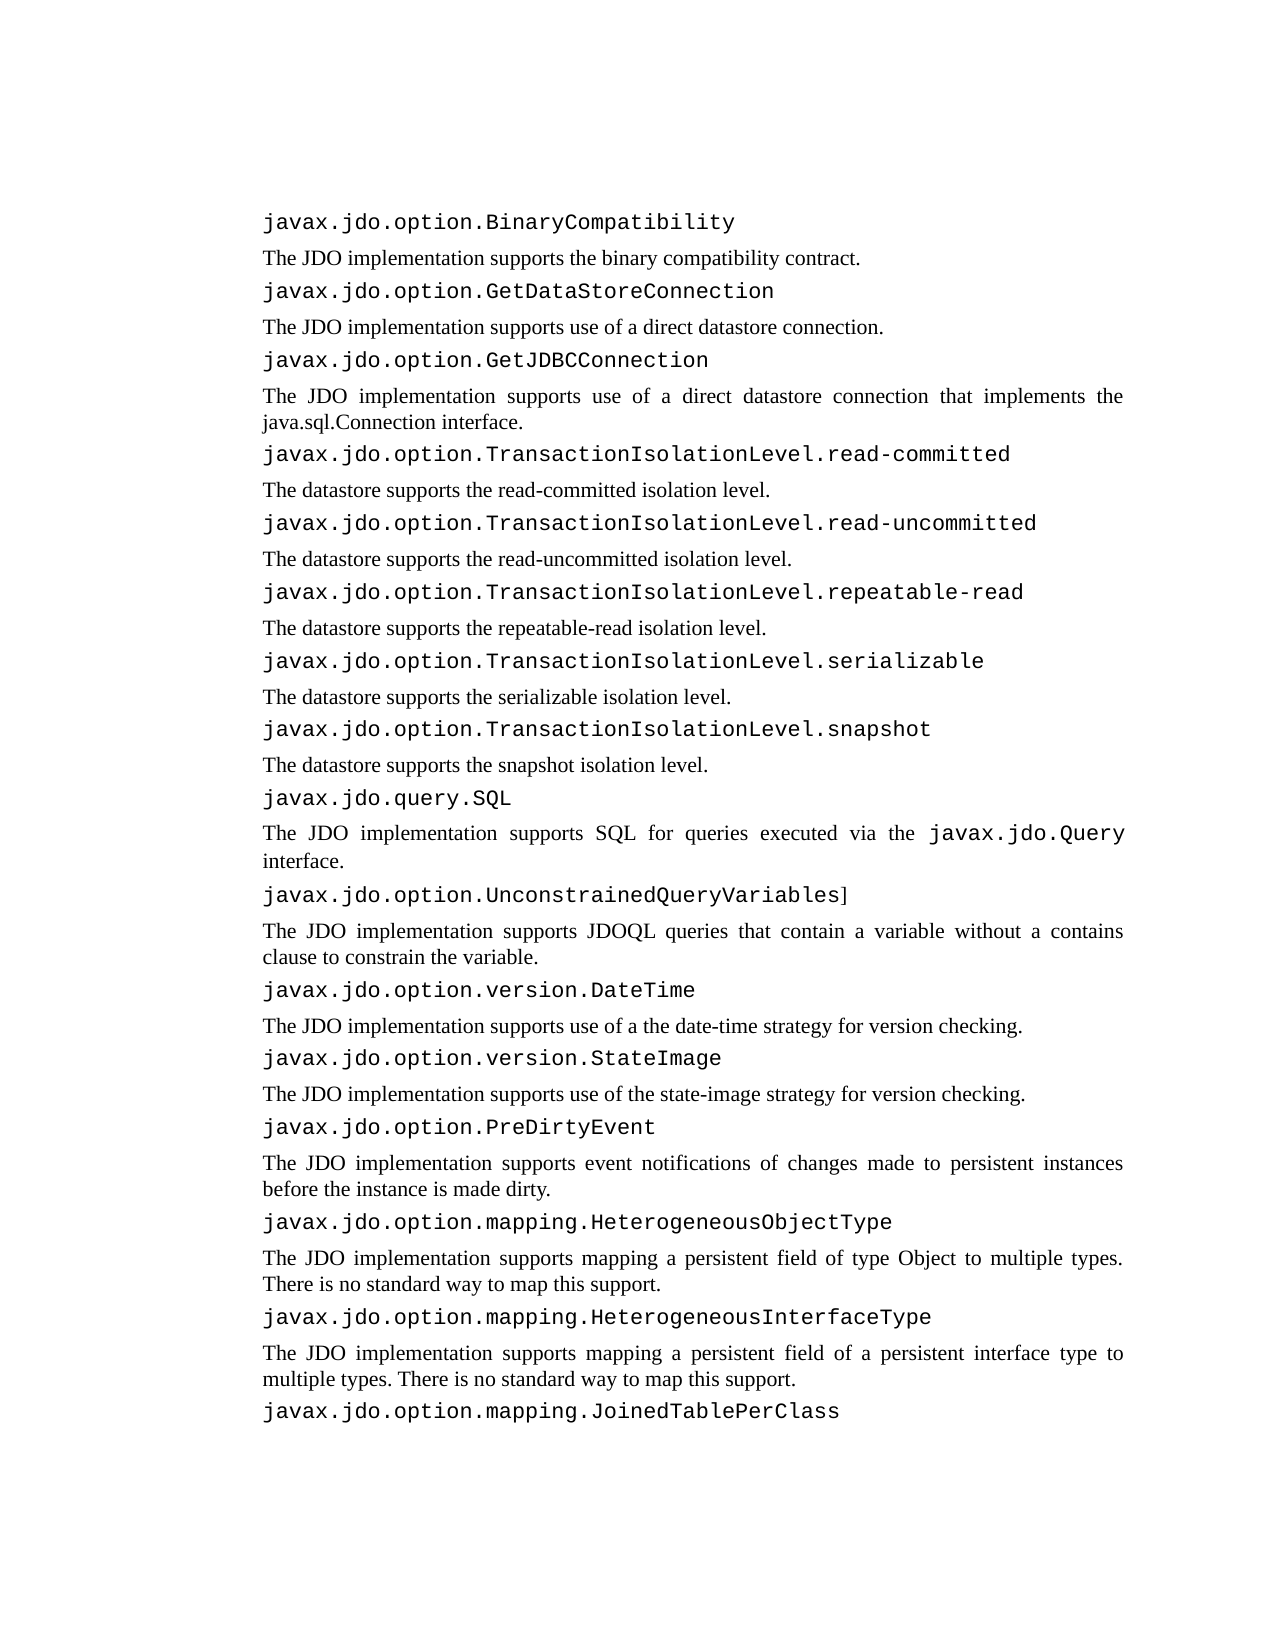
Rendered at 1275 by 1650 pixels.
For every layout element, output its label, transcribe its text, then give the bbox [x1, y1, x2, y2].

text javax.jdo.query.SQL [262, 786, 1125, 812]
text The datastore supports the serializable isolation level. [262, 683, 1125, 709]
text javax.jdo.option.mapping.HeterogeneousInterfaceType [262, 1304, 1125, 1331]
text The datastore supports the read-uncommitted isolation level. [262, 545, 1125, 571]
text The JDO implementation supports mapping a persistent field of type Object to multiple types. There is no standard way to map this support. [262, 1244, 1125, 1296]
text javax.jdo.option.TransactionIsolationLevel.snapshot [262, 717, 1125, 743]
text javax.jdo.option.mapping.JoinedTablePerClass [262, 1399, 1125, 1425]
text The JDO implementation supports use of a the date-time strategy for version checking. [262, 1012, 1125, 1038]
text javax.jdo.option.GetDataStoreConnection [262, 279, 1125, 305]
text The JDO implementation supports use of a direct datastore connection that implements the java.sql.Connection interface. [262, 382, 1125, 434]
text The datastore supports the repeatable-read isolation level. [262, 614, 1125, 640]
text javax.jdo.option.version.DateTime [262, 977, 1125, 1003]
text javax.jdo.option.GetJDBCConnection [262, 347, 1125, 373]
text javax.jdo.option.TransactionIsolationLevel.serializable [262, 648, 1125, 674]
text javax.jdo.option.PreDirtyEvent [262, 1115, 1125, 1141]
text The JDO implementation supports SQL for queries executed via the javax.jdo.Query interface. [262, 820, 1125, 873]
text The datastore supports the snapshot isolation level. [262, 752, 1125, 778]
text javax.jdo.option.TransactionIsolationLevel.read-uncommitted [262, 511, 1125, 537]
text The datastore supports the read-committed isolation level. [262, 477, 1125, 503]
text javax.jdo.option.TransactionIsolationLevel.read-committed [262, 442, 1125, 468]
text javax.jdo.option.BinaryCompatibility [262, 210, 1125, 236]
text javax.jdo.option.UnconstrainedQueryVariables] [262, 882, 1125, 909]
text The JDO implementation supports the binary compatibility contract. [262, 244, 1125, 270]
text The JDO implementation supports use of the state-image strategy for version checking. [262, 1081, 1125, 1107]
text The JDO implementation supports use of a direct datastore connection. [262, 313, 1125, 339]
text javax.jdo.option.version.StateImage [262, 1046, 1125, 1072]
text javax.jdo.option.mapping.HeterogeneousObjectType [262, 1210, 1125, 1236]
text The JDO implementation supports event notifications of changes made to persistent instances before the instance is made dirty. [262, 1149, 1125, 1201]
text The JDO implementation supports JDOQL queries that contain a variable without a contains clause to constrain the variable. [262, 917, 1125, 969]
text javax.jdo.option.TransactionIsolationLevel.repeatable-read [262, 580, 1125, 606]
text The JDO implementation supports mapping a persistent field of a persistent interface type to multiple types. There is no standard way to map this support. [262, 1339, 1125, 1391]
